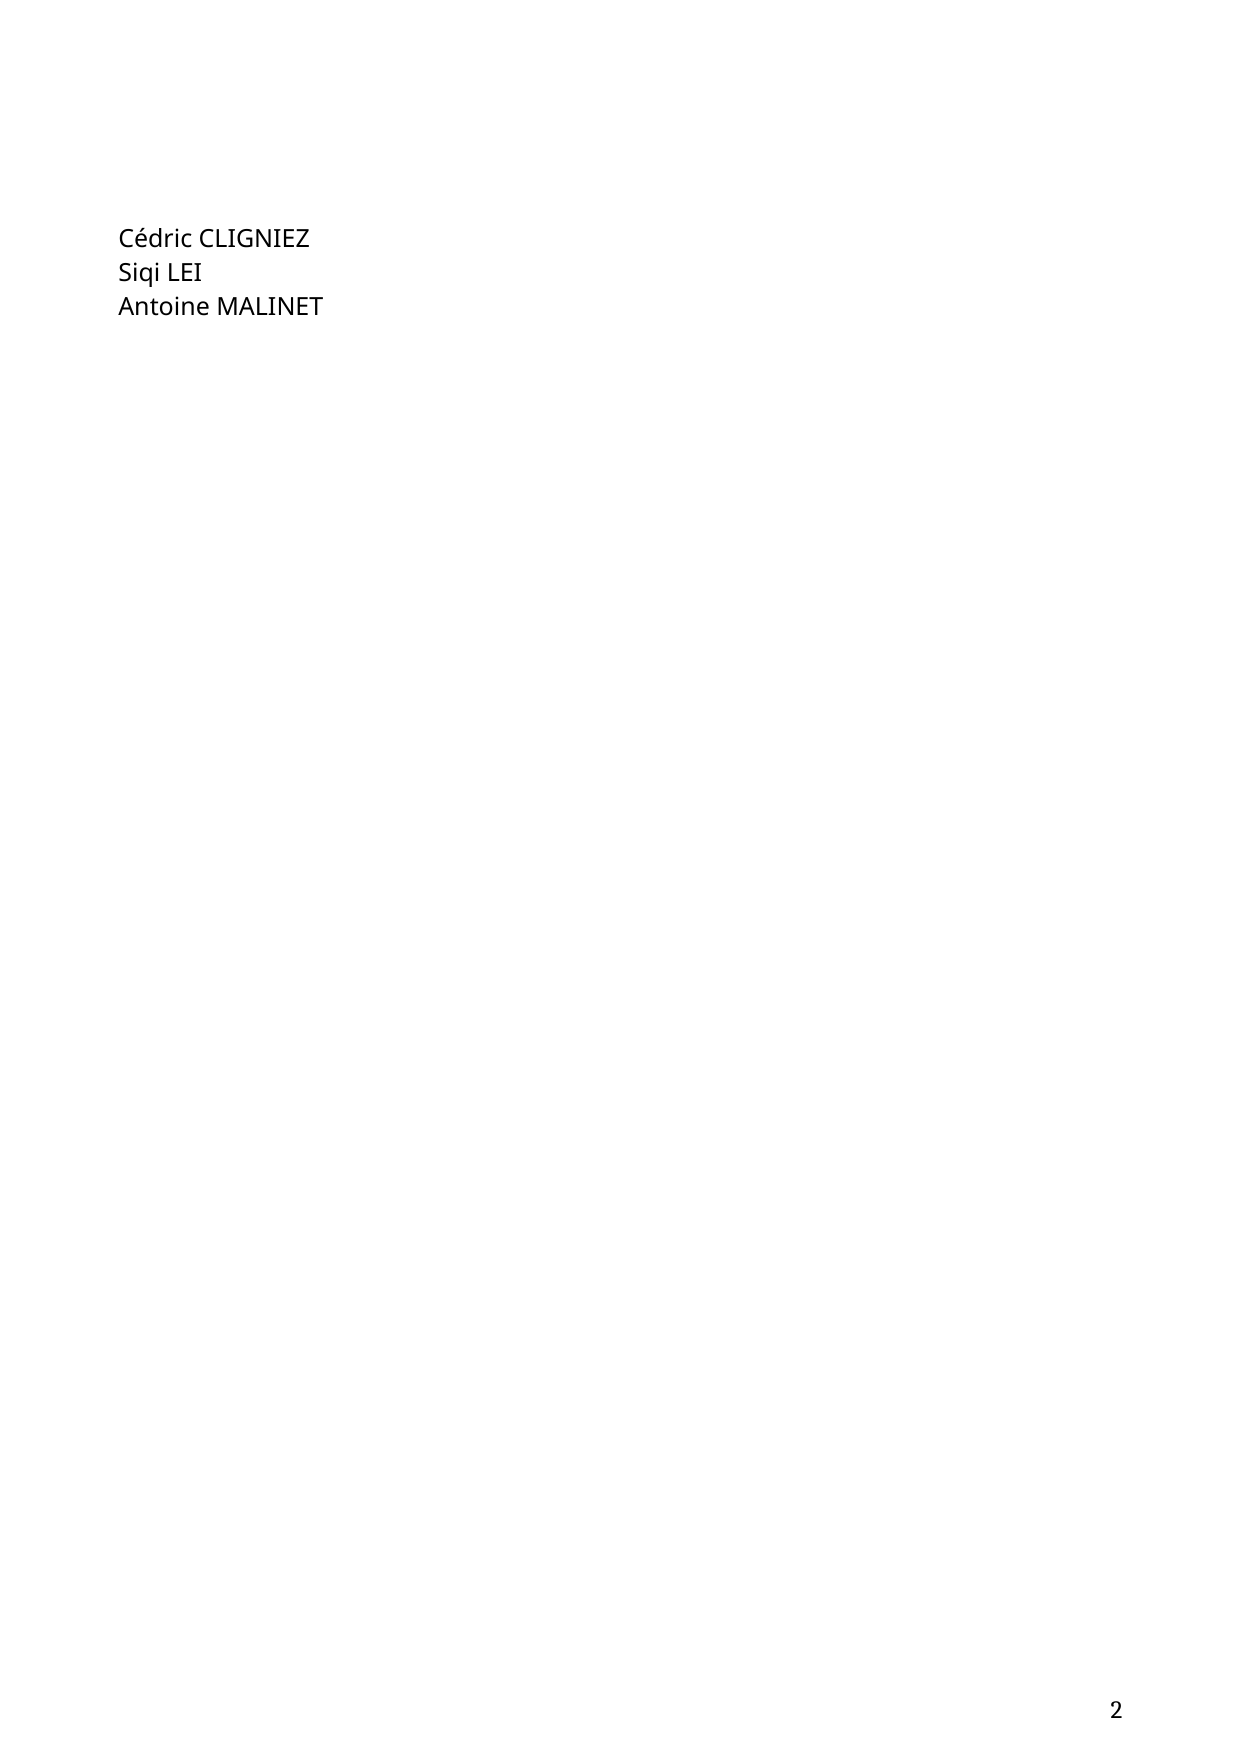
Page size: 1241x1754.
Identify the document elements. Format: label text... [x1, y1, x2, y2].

text Antoine MALINET [118, 288, 1122, 322]
text Cédric CLIGNIEZ [118, 220, 1122, 254]
text Siqi LEI [118, 254, 1122, 288]
